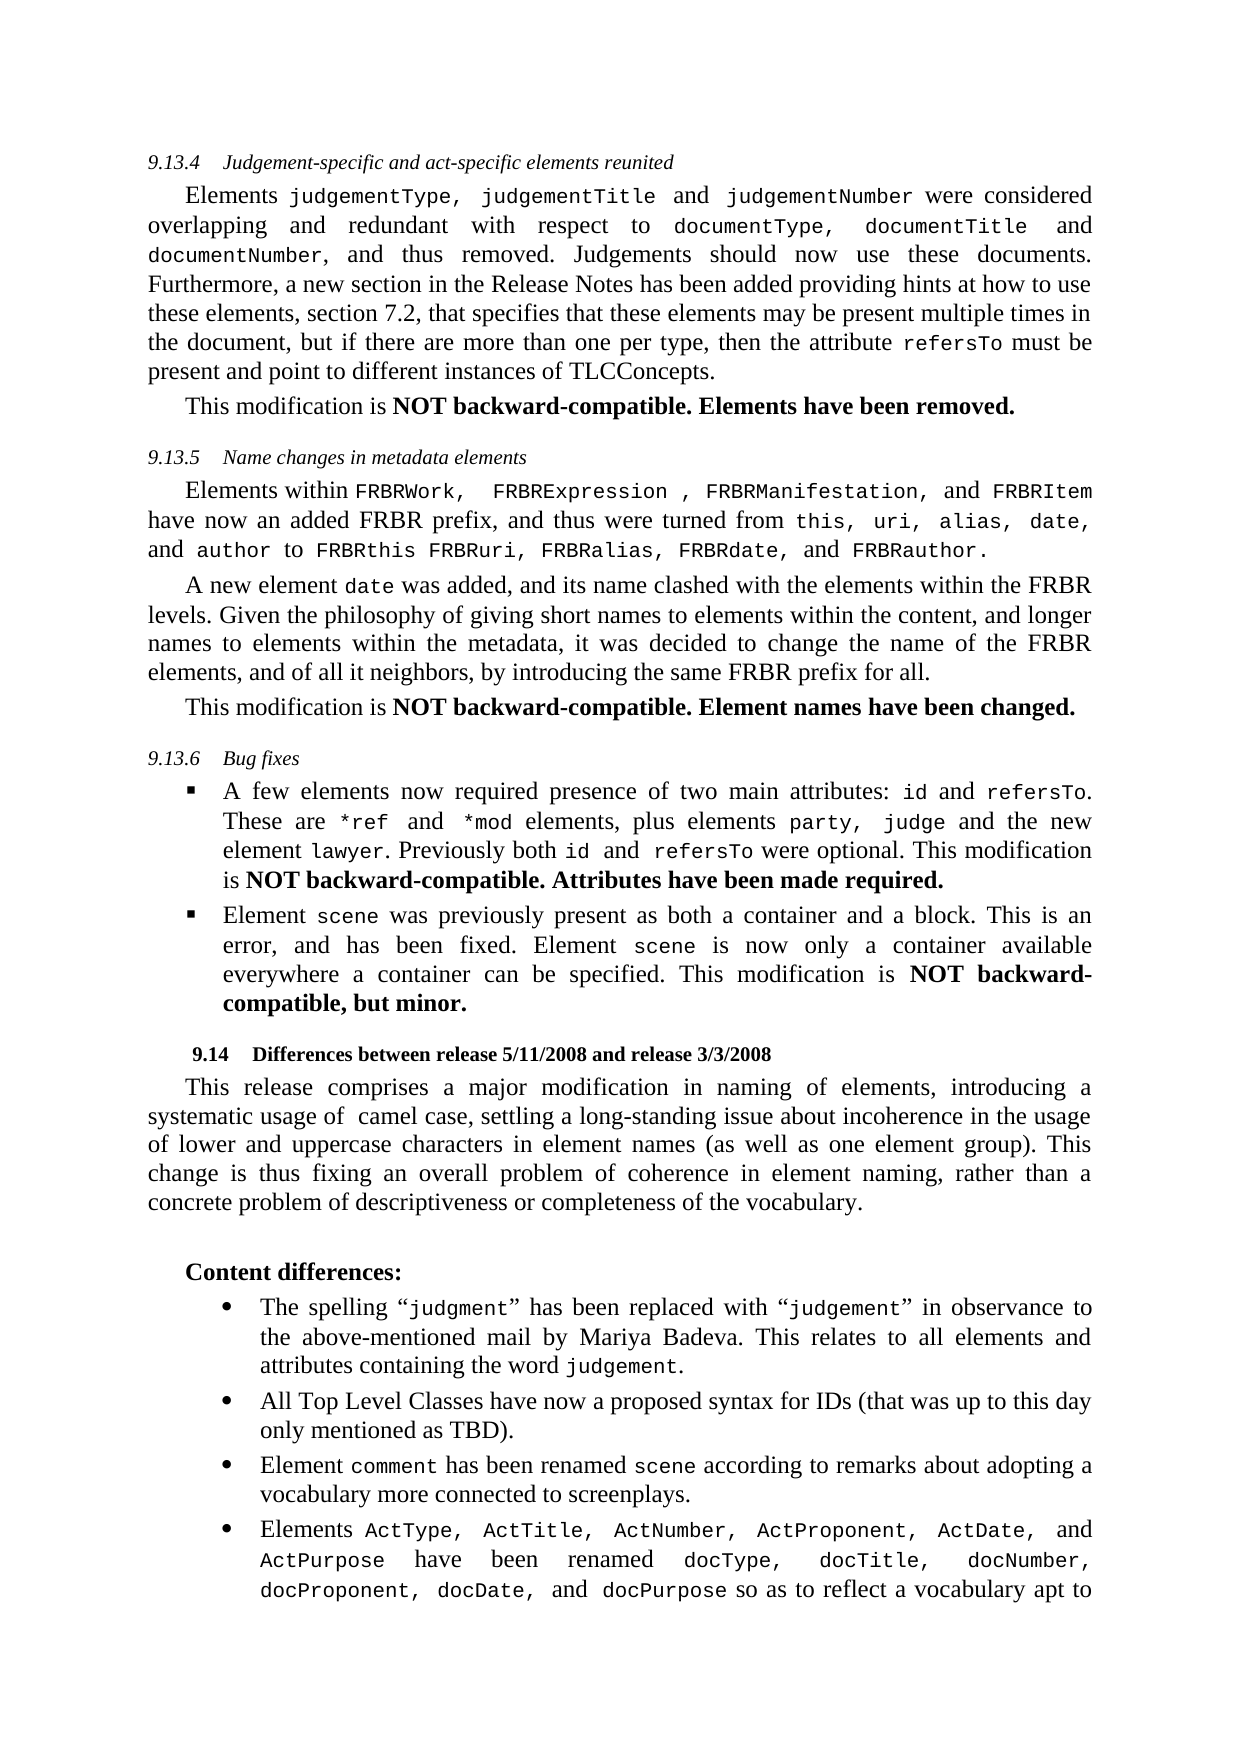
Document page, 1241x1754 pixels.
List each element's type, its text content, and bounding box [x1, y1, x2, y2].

list A few elements now required presence of two main attributes: id and refersTo. These are *ref and *mod elements, plus elements party, judge and the new element lawyer. Previously both id and refersTo were optional. This modification is NOT backward-compatible. Attributes have been made required. [185, 776, 1092, 894]
subtitle Bug fixes [148, 746, 1092, 770]
list Elements ActType, ActTitle, ActNumber, ActProponent, ActDate, and ActPurpose have been renamed docType, docTitle, docNumber, docProponent, docDate, and docPurpose so as to reflect a vocabulary apt to [222, 1514, 1092, 1603]
text Elements judgementType, judgementTitle and judgementNumber were considered overlapping and redundant with respect to documentType, documentTitle and documentNumber, and thus removed. Judgements should now use these documents. Furthermore, a new section in the Release Notes has been added providing hints at how to use these elements, section 7.2, that specifies that these elements may be present multiple times in the document, but if there are more than one per type, then the attribute refersTo must be present and point to different instances of TLCConcepts. [148, 180, 1092, 385]
subtitle Judgement-specific and act-specific elements reunited [148, 150, 1092, 174]
text This modification is NOT backward-compatible. Element names have been changed. [148, 692, 1092, 721]
text Content differences: [148, 1257, 1092, 1286]
text A new element date was added, and its name clashed with the elements within the FRBR levels. Given the philosophy of giving short names to elements within the content, and longer names to elements within the metadata, it was decided to change the name of the FRBR elements, and of all it neighbors, by introducing the same FRBR prefix for all. [148, 570, 1092, 686]
subtitle Differences between release 5/11/2008 and release 3/3/2008 [192, 1042, 1092, 1066]
text Elements within FRBRWork, FRBRExpression , FRBRManifestation, and FRBRItem have now an added FRBR prefix, and thus were turned from this, uri, alias, date, and author to FRBRthis FRBRuri, FRBRalias, FRBRdate, and FRBRauthor. [148, 475, 1092, 564]
subtitle Name changes in metadata elements [148, 445, 1092, 469]
text This release comprises a major modification in naming of elements, introducing a systematic usage of camel case, settling a long-standing issue about incoherence in the usage of lower and uppercase characters in element names (as well as one element group). This change is thus fixing an overall problem of coherence in element naming, rather than a concrete problem of descriptiveness or completeness of the vocabulary. [148, 1072, 1092, 1216]
text This modification is NOT backward-compatible. Elements have been removed. [148, 391, 1092, 420]
list Element scene was previously present as both a container and a block. This is an error, and has been fixed. Element scene is now only a container available everywhere a container can be specified. This modification is NOT backward-compatible, but minor. [185, 900, 1092, 1017]
list Element comment has been renamed scene according to remarks about adopting a vocabulary more connected to screenplays. [222, 1450, 1092, 1508]
list The spelling “judgment” has been replaced with “judgement” in observance to the above-mentioned mail by Mariya Badeva. This relates to all elements and attributes containing the word judgement. [222, 1292, 1092, 1380]
list All Top Level Classes have now a proposed syntax for IDs (that was up to this day only mentioned as TBD). [222, 1386, 1092, 1444]
